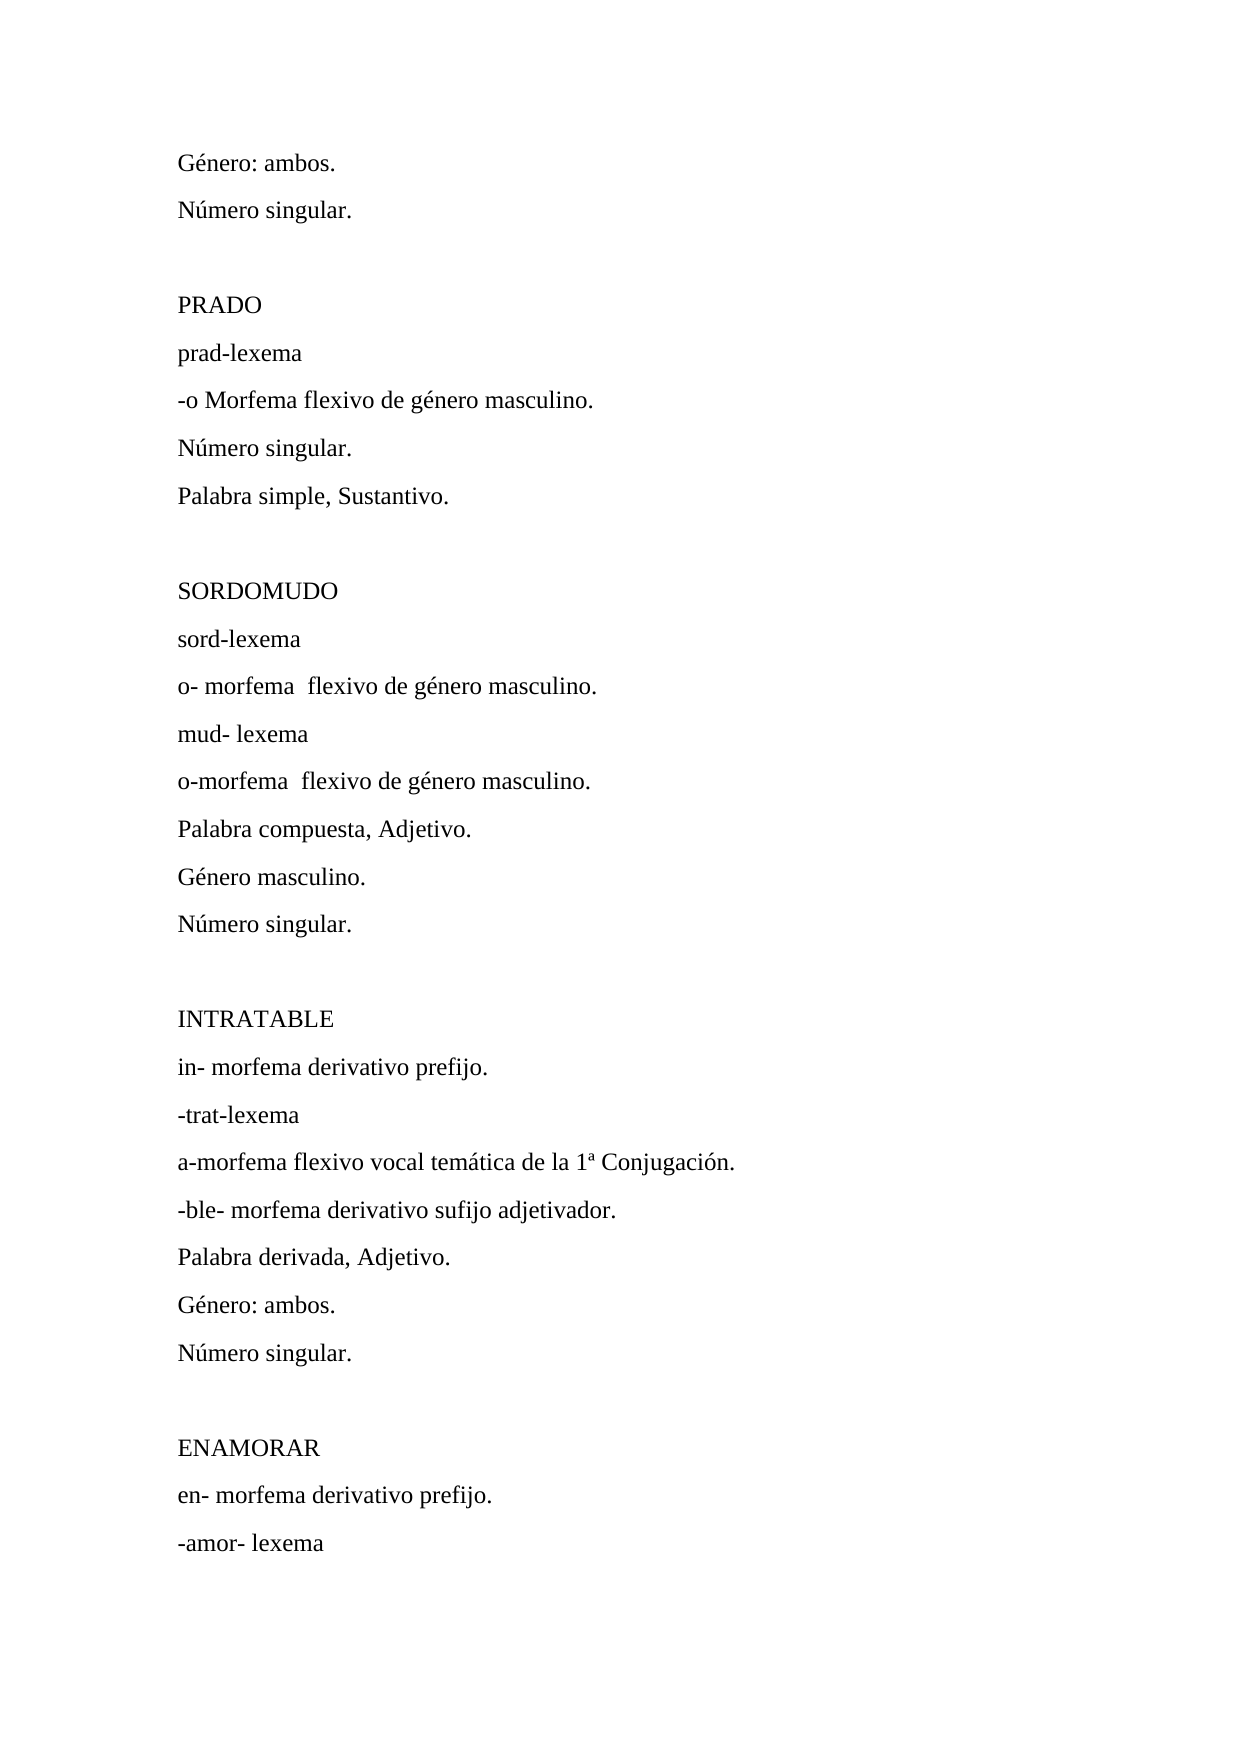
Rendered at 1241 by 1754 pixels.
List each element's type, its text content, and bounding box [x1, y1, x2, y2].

text SORDOMUDO [177, 576, 1063, 605]
text Número singular. [177, 433, 1063, 462]
text sord-lexema [177, 624, 1063, 652]
text a-morfema flexivo vocal temática de la 1ª Conjugación. [177, 1147, 1063, 1176]
text Número singular. [177, 195, 1063, 224]
text in- morfema derivativo prefijo. [177, 1052, 1063, 1081]
text ENAMORAR [177, 1433, 1063, 1462]
text Género masculino. [177, 862, 1063, 890]
text PRADO [177, 290, 1063, 319]
text Género: ambos. [177, 1290, 1063, 1319]
text Palabra derivada, Adjetivo. [177, 1242, 1063, 1271]
text INTRATABLE [177, 1004, 1063, 1033]
text -trat-lexema [177, 1100, 1063, 1128]
text Número singular. [177, 1338, 1063, 1366]
text Género: ambos. [177, 148, 1063, 176]
text -amor- lexema [177, 1528, 1063, 1557]
text o- morfema flexivo de género masculino. [177, 671, 1063, 700]
text Palabra compuesta, Adjetivo. [177, 814, 1063, 843]
text Palabra simple, Sustantivo. [177, 481, 1063, 509]
text mud- lexema [177, 719, 1063, 748]
text o-morfema flexivo de género masculino. [177, 766, 1063, 795]
text -ble- morfema derivativo sufijo adjetivador. [177, 1195, 1063, 1224]
text -o Morfema flexivo de género masculino. [177, 386, 1063, 414]
text Número singular. [177, 909, 1063, 938]
text en- morfema derivativo prefijo. [177, 1481, 1063, 1509]
text prad-lexema [177, 338, 1063, 367]
